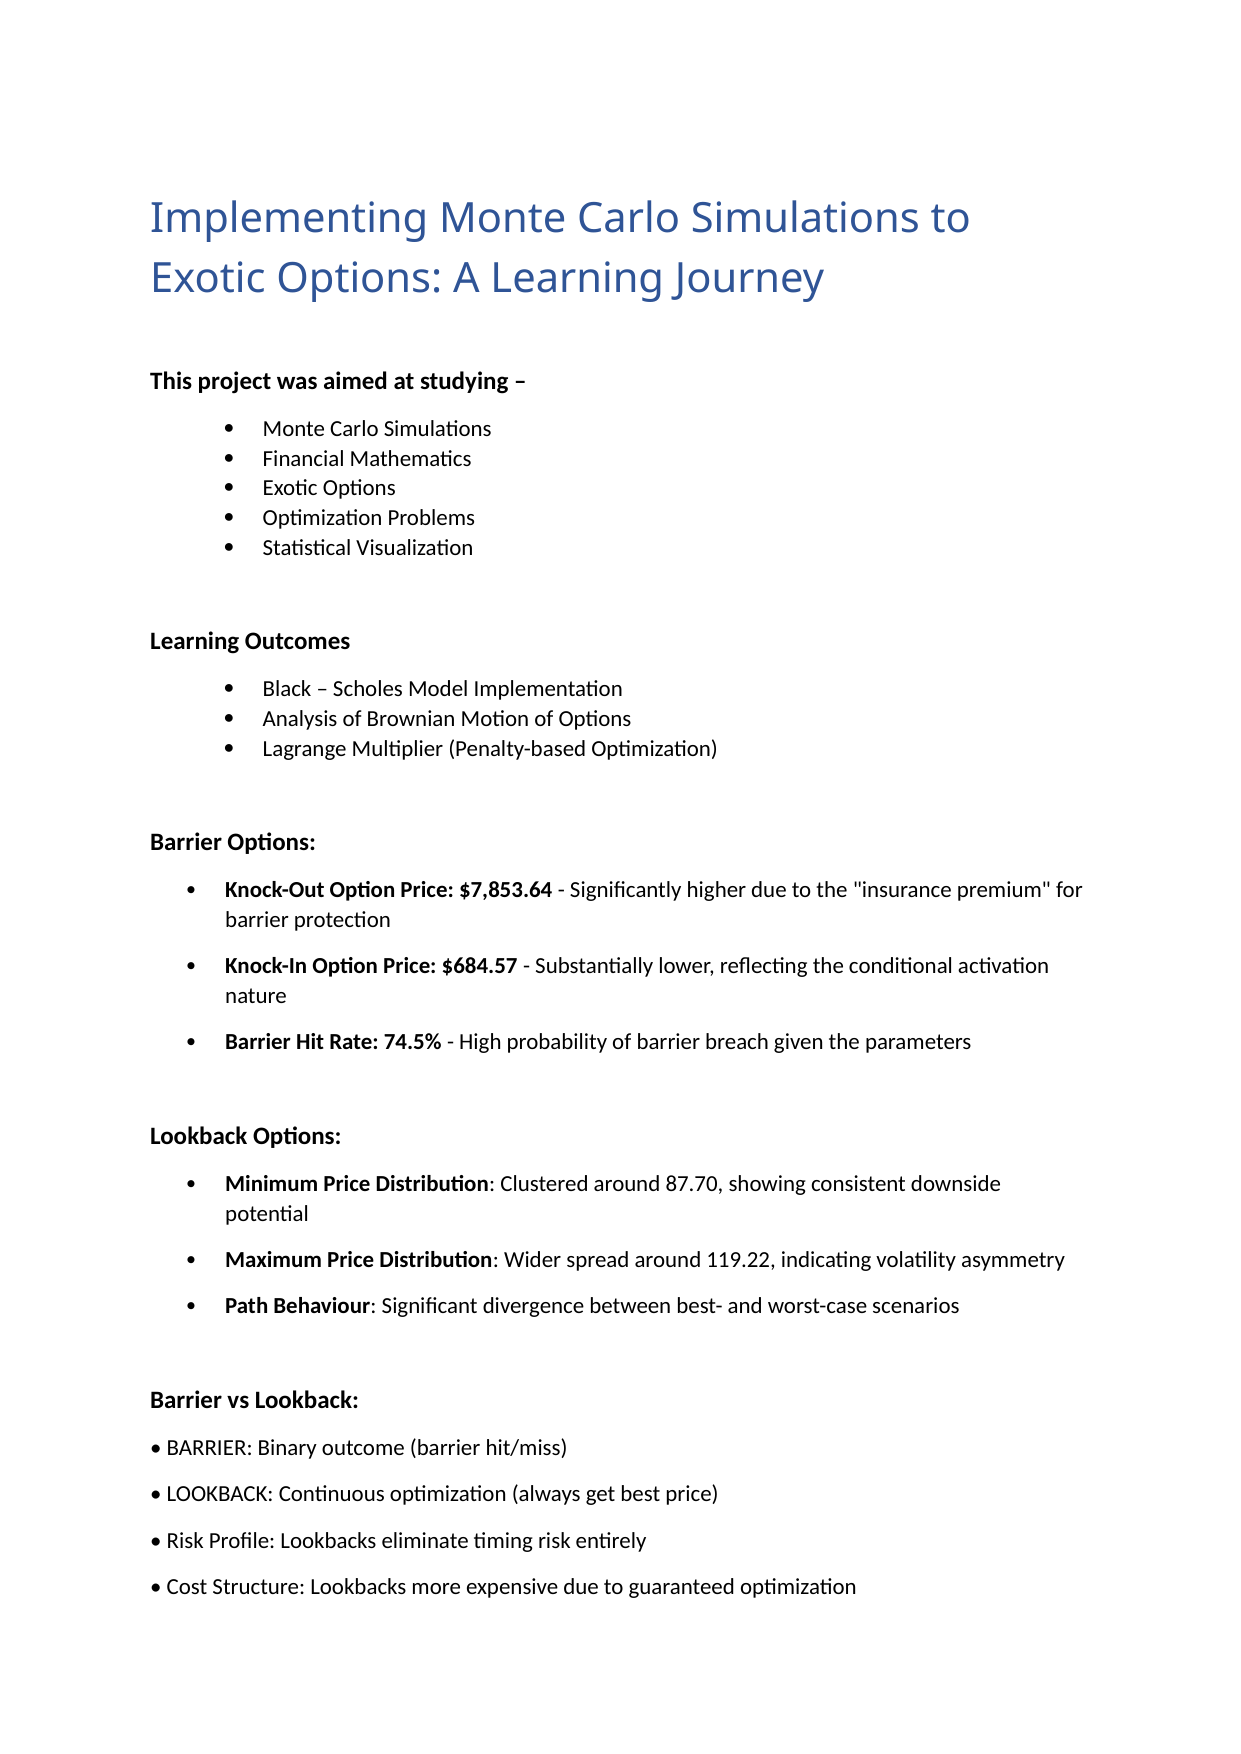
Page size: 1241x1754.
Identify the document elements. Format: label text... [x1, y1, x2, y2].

list Knock-Out Option Price: $7,853.64 - Significantly higher due to the "insurance premium" for barrier protection [187, 875, 1090, 933]
list Black – Scholes Model Implementation [225, 674, 1090, 702]
text • BARRIER: Binary outcome (barrier hit/miss) [150, 1433, 1090, 1461]
text Barrier vs Lookback: [150, 1384, 1090, 1415]
list Knock-In Option Price: $684.57 - Substantially lower, reflecting the conditional activation nature [187, 951, 1090, 1009]
list Barrier Hit Rate: 74.5% - High probability of barrier breach given the parameters [187, 1027, 1090, 1056]
list Exotic Options [225, 473, 1090, 501]
text This project was aimed at studying – [150, 365, 1090, 396]
list Optimization Problems [225, 503, 1090, 531]
text Lookback Options: [150, 1120, 1090, 1151]
list Lagrange Multiplier (Penalty-based Optimization) [225, 734, 1090, 762]
text • Cost Structure: Lookbacks more expensive due to guaranteed optimization [150, 1572, 1090, 1600]
list Analysis of Brownian Motion of Options [225, 704, 1090, 732]
list Maximum Price Distribution: Wider spread around 119.22, indicating volatility asymmetry [187, 1245, 1090, 1273]
subtitle Implementing Monte Carlo Simulations to Exotic Options: A Learning Journey [150, 187, 1090, 304]
list Minimum Price Distribution: Clustered around 87.70, showing consistent downside potential [187, 1169, 1090, 1227]
list Financial Mathematics [225, 444, 1090, 472]
text Barrier Options: [150, 826, 1090, 857]
list Path Behaviour: Significant divergence between best- and worst-case scenarios [187, 1292, 1090, 1319]
text • Risk Profile: Lookbacks eliminate timing risk entirely [150, 1526, 1090, 1554]
list Statistical Visualization [225, 533, 1090, 561]
text • LOOKBACK: Continuous optimization (always get best price) [150, 1479, 1090, 1508]
list Monte Carlo Simulations [225, 414, 1090, 442]
text Learning Outcomes [150, 625, 1090, 656]
